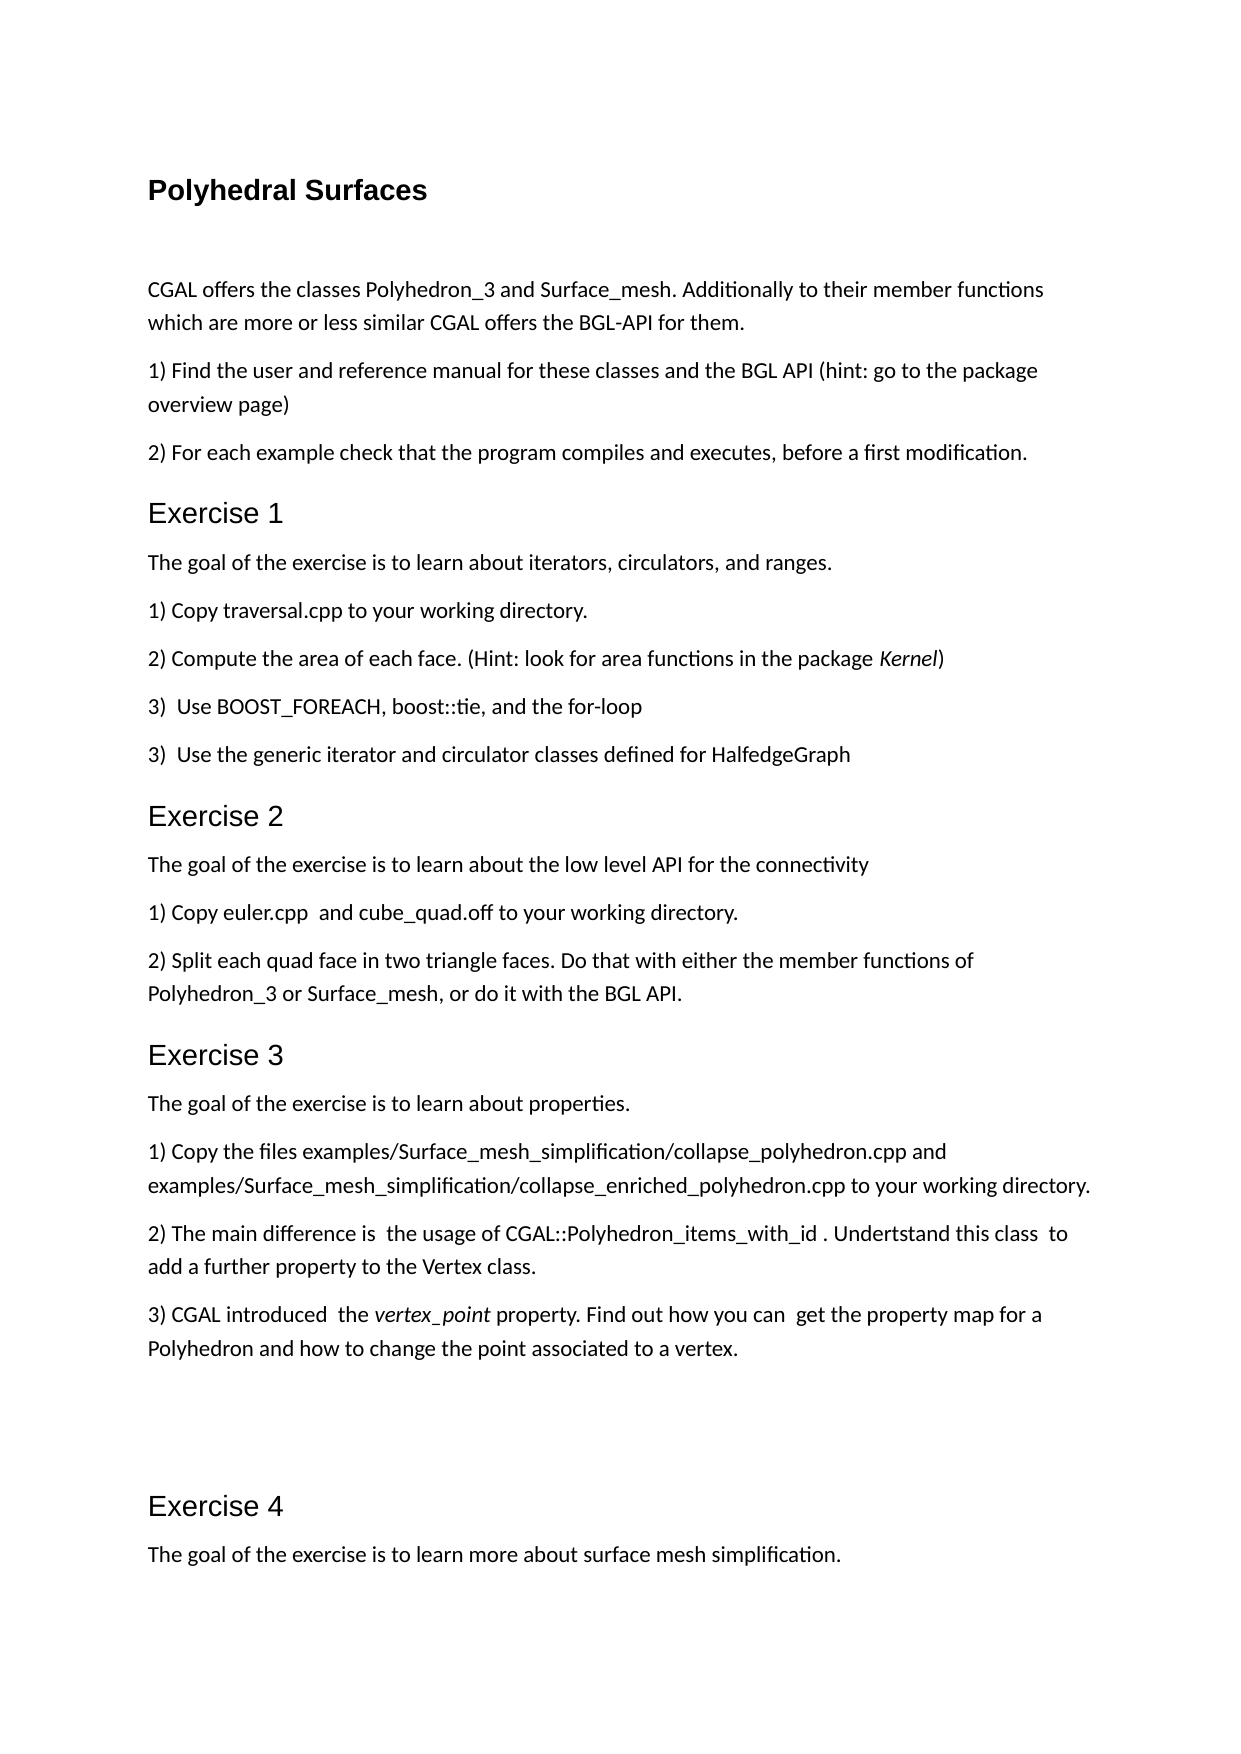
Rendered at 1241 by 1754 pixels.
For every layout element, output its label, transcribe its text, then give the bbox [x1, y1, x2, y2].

text CGAL offers the classes Polyhedron_3 and Surface_mesh. Additionally to their member functions which are more or less similar CGAL offers the BGL-API for them. [148, 275, 1093, 336]
text 3) Use the generic iterator and circulator classes defined for HalfedgeGraph [148, 740, 1093, 768]
subtitle Exercise 3 [148, 1038, 1093, 1072]
text The goal of the exercise is to learn about iterators, circulators, and ranges. [148, 548, 1093, 576]
text 3) Use BOOST_FOREACH, boost::tie, and the for-loop [148, 692, 1093, 720]
text The goal of the exercise is to learn more about surface mesh simplification. [148, 1540, 1093, 1568]
title Polyhedral Surfaces [148, 173, 1093, 206]
text 2) The main difference is the usage of CGAL::Polyhedron_items_with_id . Undertstand this class to add a further property to the Vertex class. [148, 1219, 1093, 1280]
text 1) Copy euler.cpp and cube_quad.off to your working directory. [148, 898, 1093, 926]
subtitle Exercise 4 [148, 1489, 1093, 1522]
text 2) For each example check that the program compiles and executes, before a first modification. [148, 438, 1093, 466]
text 2) Split each quad face in two triangle faces. Do that with either the member functions of Polyhedron_3 or Surface_mesh, or do it with the BGL API. [148, 946, 1093, 1007]
text The goal of the exercise is to learn about the low level API for the connectivity [148, 850, 1093, 878]
subtitle Exercise 2 [148, 799, 1093, 832]
text The goal of the exercise is to learn about properties. [148, 1089, 1093, 1117]
text 1) Copy the files examples/Surface_mesh_simplification/collapse_polyhedron.cpp and examples/Surface_mesh_simplification/collapse_enriched_polyhedron.cpp to your working directory. [148, 1137, 1093, 1199]
text 3) CGAL introduced the vertex_point property. Find out how you can get the property map for a Polyhedron and how to change the point associated to a vertex. [148, 1301, 1093, 1362]
text 1) Copy traversal.cpp to your working directory. [148, 596, 1093, 624]
text 2) Compute the area of each face. (Hint: look for area functions in the package Kernel) [148, 644, 1093, 672]
text 1) Find the user and reference manual for these classes and the BGL API (hint: go to the package overview page) [148, 356, 1093, 418]
subtitle Exercise 1 [148, 497, 1093, 530]
